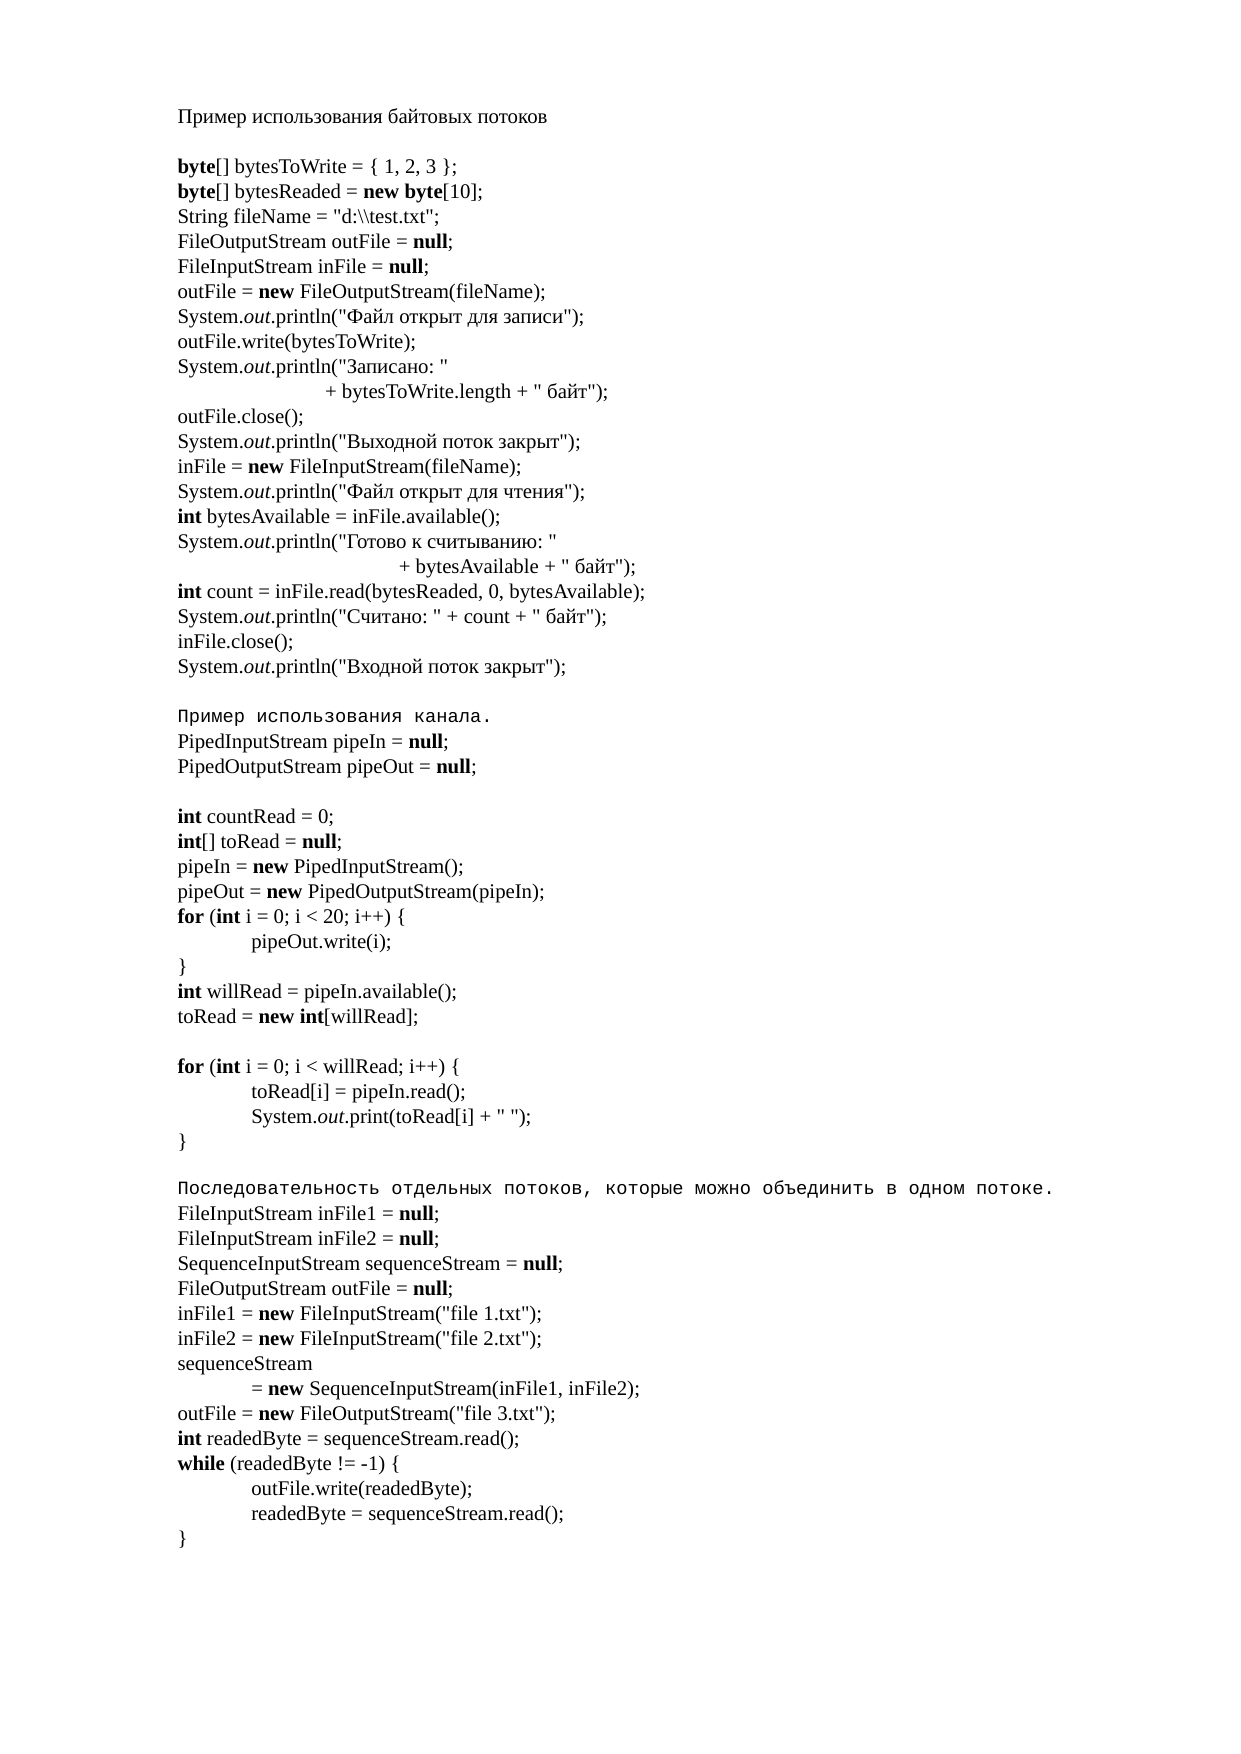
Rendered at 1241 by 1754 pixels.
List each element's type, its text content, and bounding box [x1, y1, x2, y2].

text int countRead = 0; [177, 803, 1152, 828]
text toRead = new int[willRead]; [177, 1003, 1152, 1028]
text + bytesToWrite.length + " байт"); [177, 378, 1152, 403]
text byte[] bytesToWrite = { 1, 2, 3 }; [177, 153, 1152, 178]
text outFile.write(readedByte); [177, 1475, 1152, 1500]
text outFile = new FileOutputStream(fileName); [177, 278, 1152, 303]
text SequenceInputStream sequenceStream = null; [177, 1250, 1152, 1275]
text pipeOut = new PipedOutputStream(pipeIn); [177, 878, 1152, 903]
text int[] toRead = null; [177, 828, 1152, 853]
text FileInputStream inFile1 = null; [177, 1200, 1152, 1225]
text byte[] bytesReaded = new byte[10]; [177, 178, 1152, 203]
text } [177, 1525, 1152, 1550]
text System.out.println("Считано: " + count + " байт"); [177, 603, 1152, 628]
text int readedByte = sequenceStream.read(); [177, 1425, 1152, 1450]
text FileInputStream inFile = null; [177, 253, 1152, 278]
text + bytesAvailable + " байт"); [177, 553, 1152, 578]
text outFile = new FileOutputStream("file 3.txt"); [177, 1400, 1152, 1425]
text sequenceStream [177, 1350, 1152, 1375]
text FileInputStream inFile2 = null; [177, 1225, 1152, 1250]
text toRead[i] = pipeIn.read(); [177, 1078, 1152, 1103]
text while (readedByte != -1) { [177, 1450, 1152, 1475]
text inFile1 = new FileInputStream("file 1.txt"); [177, 1300, 1152, 1325]
text System.out.println("Готово к считыванию: " [177, 528, 1152, 553]
text pipeIn = new PipedInputStream(); [177, 853, 1152, 878]
text = new SequenceInputStream(inFile1, inFile2); [177, 1375, 1152, 1400]
text outFile.close(); [177, 403, 1152, 428]
text for (int i = 0; i < willRead; i++) { [177, 1053, 1152, 1078]
text Пример использования канала. [177, 703, 1152, 728]
text readedByte = sequenceStream.read(); [177, 1500, 1152, 1525]
text FileOutputStream outFile = null; [177, 228, 1152, 253]
text PipedInputStream pipeIn = null; [177, 728, 1152, 753]
text int willRead = pipeIn.available(); [177, 978, 1152, 1003]
text } [177, 953, 1152, 978]
text String fileName = "d:\\test.txt"; [177, 203, 1152, 228]
text Последовательность отдельных потоков, которые можно объединить в одном потоке. [177, 1178, 1152, 1200]
text int count = inFile.read(bytesReaded, 0, bytesAvailable); [177, 578, 1152, 603]
text PipedOutputStream pipeOut = null; [177, 753, 1152, 778]
text Пример использования байтовых потоков [177, 103, 1152, 128]
text System.out.println("Файл открыт для чтения"); [177, 478, 1152, 503]
text pipeOut.write(i); [177, 928, 1152, 953]
text System.out.println("Выходной поток закрыт"); [177, 428, 1152, 453]
text inFile = new FileInputStream(fileName); [177, 453, 1152, 478]
text System.out.println("Файл открыт для записи"); [177, 303, 1152, 328]
text } [177, 1128, 1152, 1153]
text inFile.close(); [177, 628, 1152, 653]
text inFile2 = new FileInputStream("file 2.txt"); [177, 1325, 1152, 1350]
text for (int i = 0; i < 20; i++) { [177, 903, 1152, 928]
text outFile.write(bytesToWrite); [177, 328, 1152, 353]
text FileOutputStream outFile = null; [177, 1275, 1152, 1300]
text System.out.print(toRead[i] + " "); [177, 1103, 1152, 1128]
text int bytesAvailable = inFile.available(); [177, 503, 1152, 528]
text System.out.println("Входной поток закрыт"); [177, 653, 1152, 678]
text System.out.println("Записано: " [177, 353, 1152, 378]
